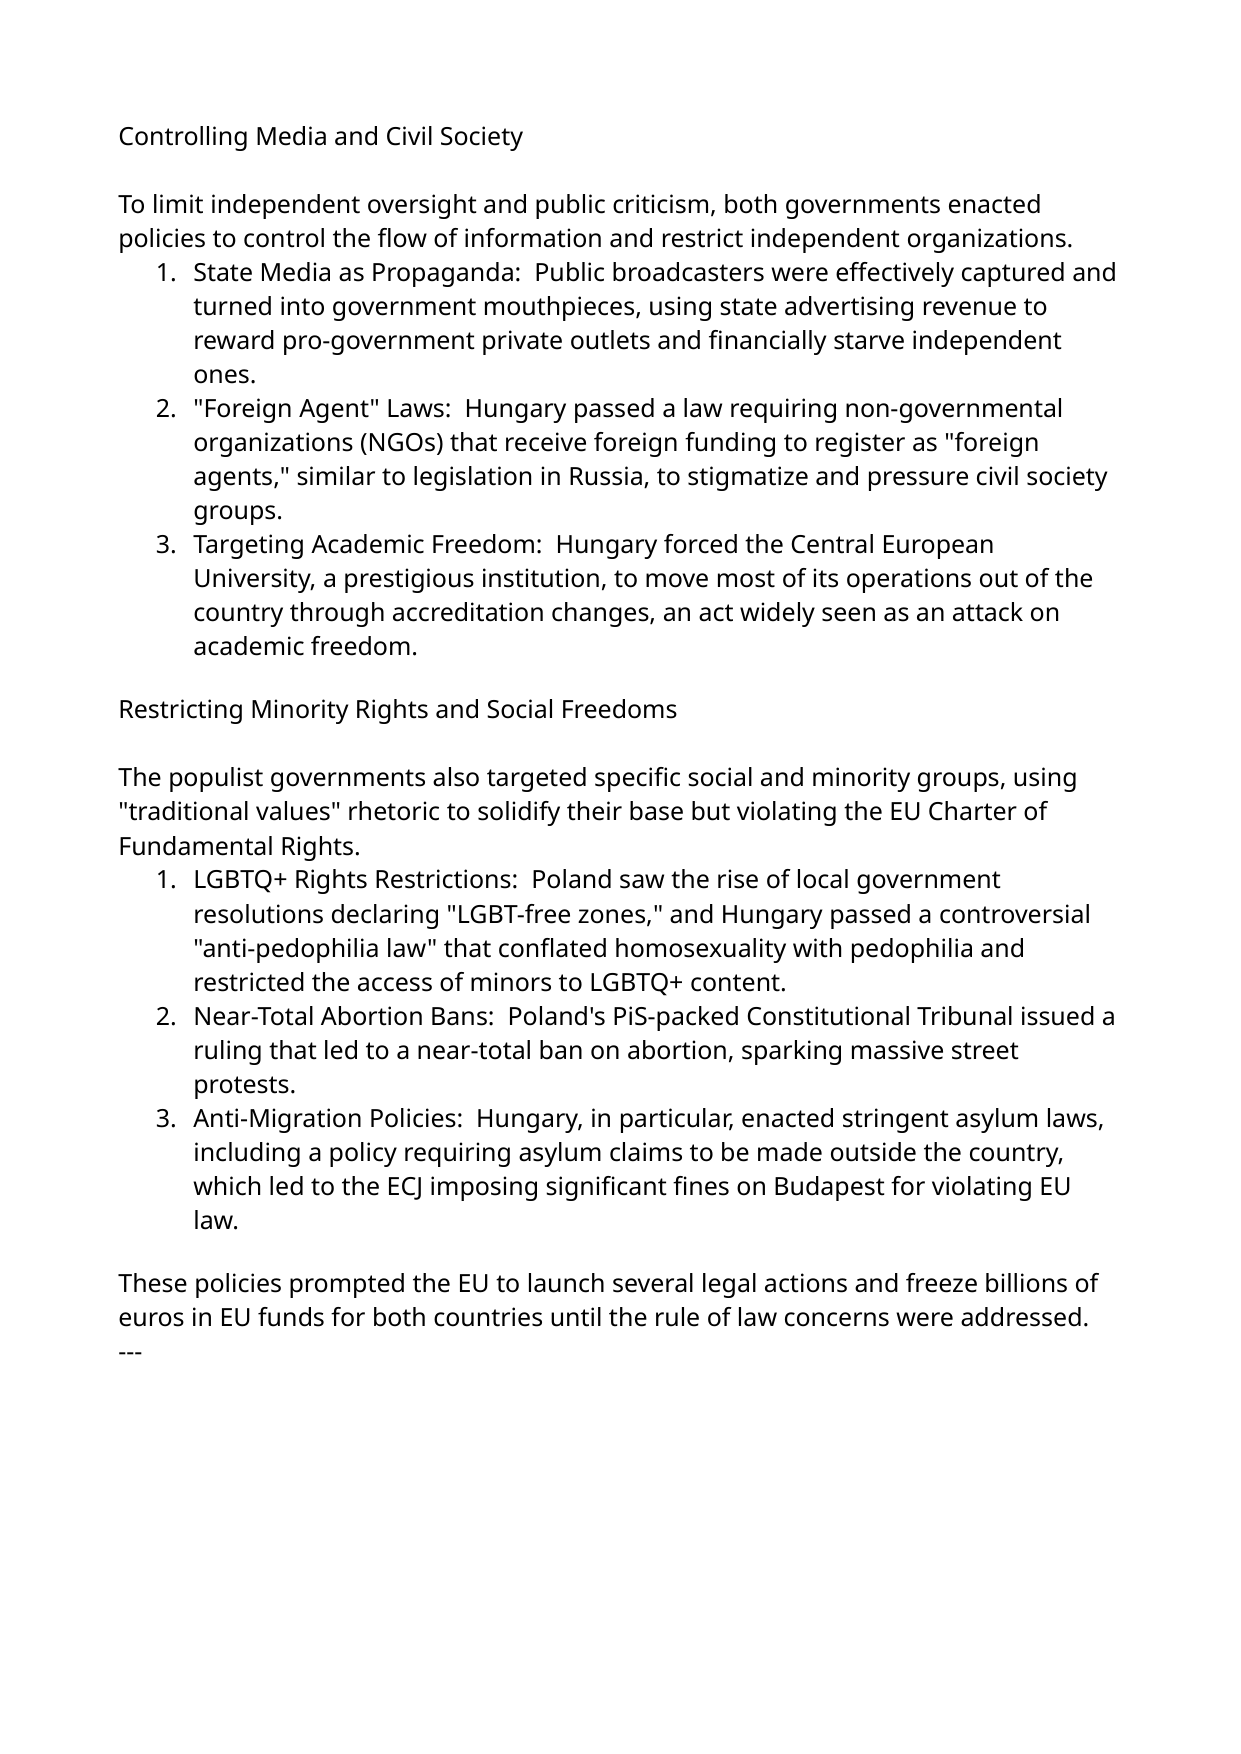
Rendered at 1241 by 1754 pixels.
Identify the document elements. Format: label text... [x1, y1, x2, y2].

list LGBTQ+ Rights Restrictions: Poland saw the rise of local government resolutions declaring "LGBT-free zones," and Hungary passed a controversial "anti-pedophilia law" that conflated homosexuality with pedophilia and restricted the access of minors to LGBTQ+ content. [156, 862, 1122, 998]
list Targeting Academic Freedom: Hungary forced the Central European University, a prestigious institution, to move most of its operations out of the country through accreditation changes, an act widely seen as an attack on academic freedom. [156, 527, 1122, 663]
text The populist governments also targeted specific social and minority groups, using "traditional values" rhetoric to solidify their base but violating the EU Charter of Fundamental Rights. [118, 760, 1122, 862]
text These policies prompted the EU to launch several legal actions and freeze billions of euros in EU funds for both countries until the rule of law concerns were addressed. [118, 1266, 1122, 1334]
list Anti-Migration Policies: Hungary, in particular, enacted stringent asylum laws, including a policy requiring asylum claims to be made outside the country, which led to the ECJ imposing significant fines on Budapest for violating EU law. [156, 1101, 1122, 1237]
list State Media as Propaganda: Public broadcasters were effectively captured and turned into government mouthpieces, using state advertising revenue to reward pro-government private outlets and financially starve independent ones. [156, 254, 1122, 391]
text Restricting Minority Rights and Social Freedoms [118, 692, 1122, 726]
text --- [118, 1334, 1122, 1368]
list "Foreign Agent" Laws: Hungary passed a law requiring non-governmental organizations (NGOs) that receive foreign funding to register as "foreign agents," similar to legislation in Russia, to stigmatize and pressure civil society groups. [156, 391, 1122, 527]
text Controlling Media and Civil Society [118, 118, 1122, 152]
text To limit independent oversight and public criticism, both governments enacted policies to control the flow of information and restrict independent organizations. [118, 186, 1122, 254]
list Near-Total Abortion Bans: Poland's PiS-packed Constitutional Tribunal issued a ruling that led to a near-total ban on abortion, sparking massive street protests. [156, 998, 1122, 1101]
